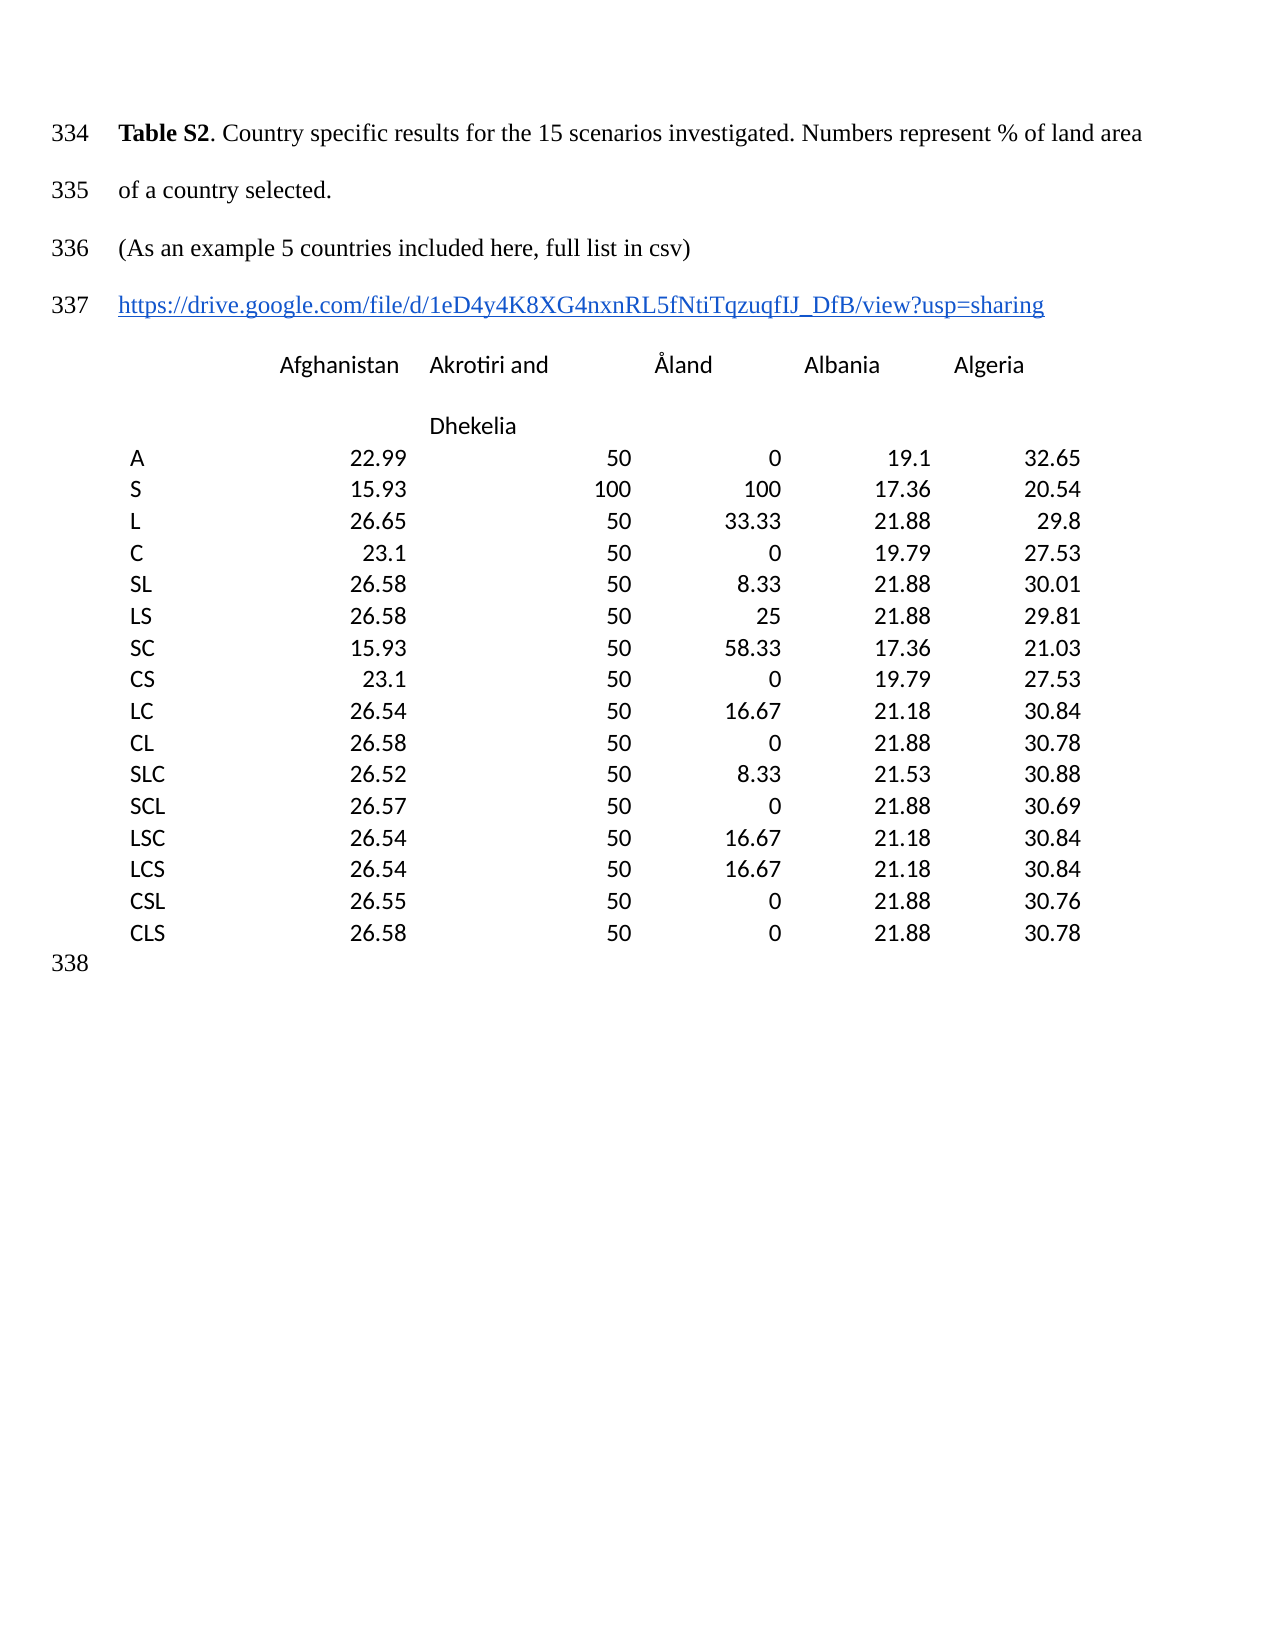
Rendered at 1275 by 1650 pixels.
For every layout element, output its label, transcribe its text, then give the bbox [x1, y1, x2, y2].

table_cell 50 [418, 885, 642, 916]
table_cell 25 [643, 600, 792, 631]
table_cell 30.88 [943, 759, 1092, 789]
table_cell 30.78 [943, 917, 1092, 947]
table_cell 26.52 [268, 759, 417, 789]
table_cell 33.33 [643, 505, 792, 536]
table_cell 50 [418, 854, 642, 884]
text Table S2. Country specific results for the 15 scenarios investigated. Numbers represent % of land area of a country selected. (As an example 5 countries included here, full list in csv) https://drive.google.com/file/d/1eD4y4K8XG4nxnRL5fNtiTqzuqfIJ_DfB/view?usp=sharing [118, 118, 1157, 319]
table_header Albania [793, 349, 942, 441]
table_cell 29.8 [943, 505, 1092, 536]
table_cell 50 [418, 727, 642, 757]
table_cell 50 [418, 822, 642, 852]
table_cell 22.99 [268, 442, 417, 472]
table_cell SLC [119, 759, 267, 789]
table_header [119, 349, 267, 441]
table_cell 30.84 [943, 695, 1092, 726]
table_cell LC [119, 695, 267, 726]
table_cell 21.88 [793, 600, 942, 631]
table_cell 26.58 [268, 569, 417, 599]
table_cell 21.18 [793, 854, 942, 884]
table_header Akrotiri and Dhekelia [418, 349, 642, 441]
table_cell 30.01 [943, 569, 1092, 599]
table_cell 23.1 [268, 537, 417, 567]
table_cell CS [119, 664, 267, 694]
table_cell 21.88 [793, 727, 942, 757]
table_cell 100 [418, 474, 642, 504]
table_cell 16.67 [643, 854, 792, 884]
table_cell LCS [119, 854, 267, 884]
table_cell 26.57 [268, 790, 417, 821]
table_cell CSL [119, 885, 267, 916]
table_cell 26.65 [268, 505, 417, 536]
table_cell 50 [418, 759, 642, 789]
table_cell 50 [418, 505, 642, 536]
table_cell 23.1 [268, 664, 417, 694]
table_cell 50 [418, 600, 642, 631]
table_cell 16.67 [643, 822, 792, 852]
table_cell 0 [643, 442, 792, 472]
table_cell 30.69 [943, 790, 1092, 821]
table_cell 30.78 [943, 727, 1092, 757]
table_header Åland [643, 349, 792, 441]
table_cell 27.53 [943, 537, 1092, 567]
table_header Afghanistan [268, 349, 417, 441]
table_cell 21.88 [793, 885, 942, 916]
table_cell 30.84 [943, 822, 1092, 852]
table_cell 21.88 [793, 505, 942, 536]
table_cell 21.88 [793, 917, 942, 947]
table_cell 0 [643, 917, 792, 947]
table_cell 50 [418, 569, 642, 599]
table_cell S [119, 474, 267, 504]
table_cell 17.36 [793, 632, 942, 662]
table_cell 50 [418, 537, 642, 567]
table_cell 26.55 [268, 885, 417, 916]
table_cell LS [119, 600, 267, 631]
table_cell 0 [643, 790, 792, 821]
table_cell 50 [418, 632, 642, 662]
table_header Algeria [943, 349, 1092, 441]
table_cell 50 [418, 790, 642, 821]
table_cell C [119, 537, 267, 567]
table_cell CL [119, 727, 267, 757]
table_cell 19.79 [793, 537, 942, 567]
table_cell 21.18 [793, 695, 942, 726]
table_cell 26.54 [268, 822, 417, 852]
table_cell 21.03 [943, 632, 1092, 662]
table_cell 0 [643, 664, 792, 694]
table_cell 0 [643, 727, 792, 757]
table_cell 0 [643, 885, 792, 916]
table_cell 8.33 [643, 759, 792, 789]
table_cell SL [119, 569, 267, 599]
table_cell 100 [643, 474, 792, 504]
table_cell A [119, 442, 267, 472]
table_cell 0 [643, 537, 792, 567]
table_cell 30.84 [943, 854, 1092, 884]
table_cell 21.18 [793, 822, 942, 852]
table_cell 21.53 [793, 759, 942, 789]
table_cell 19.79 [793, 664, 942, 694]
table_cell 27.53 [943, 664, 1092, 694]
table_cell 17.36 [793, 474, 942, 504]
table_cell 15.93 [268, 474, 417, 504]
table_cell 29.81 [943, 600, 1092, 631]
table_cell 26.58 [268, 917, 417, 947]
table_cell 15.93 [268, 632, 417, 662]
table_cell 50 [418, 664, 642, 694]
table_cell 50 [418, 695, 642, 726]
table_cell 8.33 [643, 569, 792, 599]
table_cell 21.88 [793, 569, 942, 599]
table_cell 26.54 [268, 854, 417, 884]
table_cell 19.1 [793, 442, 942, 472]
table_cell LSC [119, 822, 267, 852]
table_cell 58.33 [643, 632, 792, 662]
table_cell 16.67 [643, 695, 792, 726]
table_cell 32.65 [943, 442, 1092, 472]
table_cell 21.88 [793, 790, 942, 821]
table_cell CLS [119, 917, 267, 947]
table_cell L [119, 505, 267, 536]
table_cell 50 [418, 442, 642, 472]
table_cell 26.54 [268, 695, 417, 726]
table_cell SC [119, 632, 267, 662]
table_cell 20.54 [943, 474, 1092, 504]
table_cell 30.76 [943, 885, 1092, 916]
table_cell SCL [119, 790, 267, 821]
table_cell 26.58 [268, 600, 417, 631]
table_cell 50 [418, 917, 642, 947]
table_cell 26.58 [268, 727, 417, 757]
